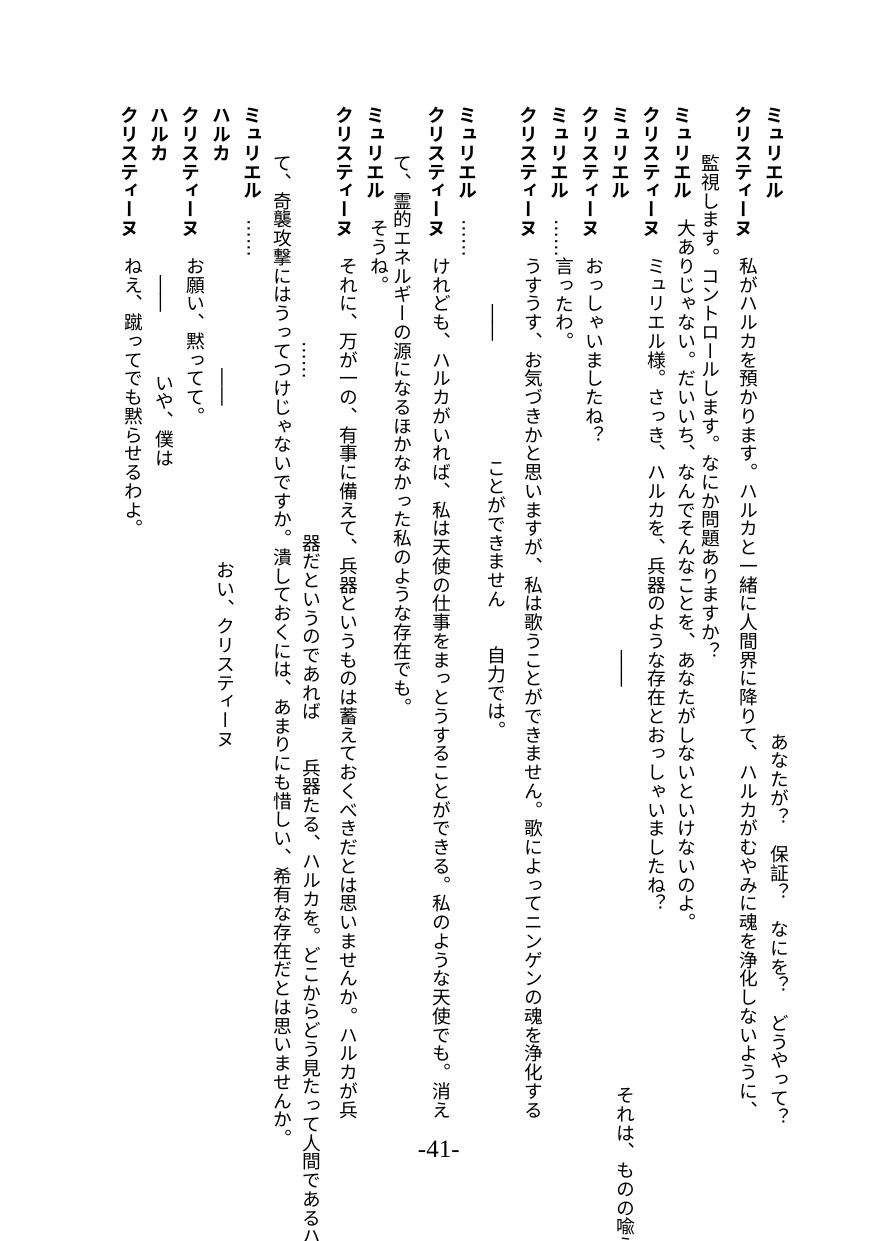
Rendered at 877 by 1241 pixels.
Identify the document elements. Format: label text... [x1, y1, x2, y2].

text ハルカ いや、僕は―― [143, 106, 174, 1134]
text クリスティーヌ お願い、黙ってて。 [174, 106, 204, 1134]
text ミュリエル ……言ったわ。 [543, 106, 573, 1134]
text ハルカ おい、クリスティーヌ―― [204, 106, 235, 1134]
text クリスティーヌ それに、万が一の、有事に備えて、兵器というものは蓄えておくべきだとは思いませんか。ハルカが兵器だというのであれば……兵器たる、ハルカを。どこからどう見たって人間であるハルカが、天使の力を使えるなんて、奇襲攻撃にはうってつけじゃないですか。潰しておくには、あまりにも惜しい、希有な存在だとは思いませんか。 [266, 106, 358, 1134]
text クリスティーヌ おっしゃいましたね？ [573, 106, 604, 1134]
text クリスティーヌ 私がハルカを預かります。ハルカと一緒に人間界に降りて、ハルカがむやみに魂を浄化しないように、監視します。コントロールします。なにか問題ありますか？ [696, 106, 758, 1134]
text クリスティーヌ うすうす、お気づきかと思いますが、私は歌うことができません。歌によってニンゲンの魂を浄化することができません――自力では。 [481, 106, 543, 1134]
text ミュリエル それは、ものの喩えであって、責められるいわれは―― [604, 106, 635, 1134]
text ミュリエル あなたが？ 保証？ なにを？ どうやって？ [758, 106, 788, 1134]
text クリスティーヌ けれども、ハルカがいれば、私は天使の仕事をまっとうすることができる。私のような天使でも。消えて、霊的エネルギーの源になるほかなかった私のような存在でも。 [389, 106, 450, 1134]
text ミュリエル そうね。 [358, 106, 389, 1134]
text ミュリエル …… [450, 106, 481, 1134]
text クリスティーヌ ねえ、蹴ってでも黙らせるわよ。 [112, 106, 143, 1134]
text ミュリエル …… [235, 106, 266, 1134]
text クリスティーヌ ミュリエル様。さっき、ハルカを、兵器のような存在とおっしゃいましたね？ [635, 106, 666, 1134]
text ミュリエル 大ありじゃない。だいいち、なんでそんなことを、あなたがしないといけないのよ。 [666, 106, 696, 1134]
